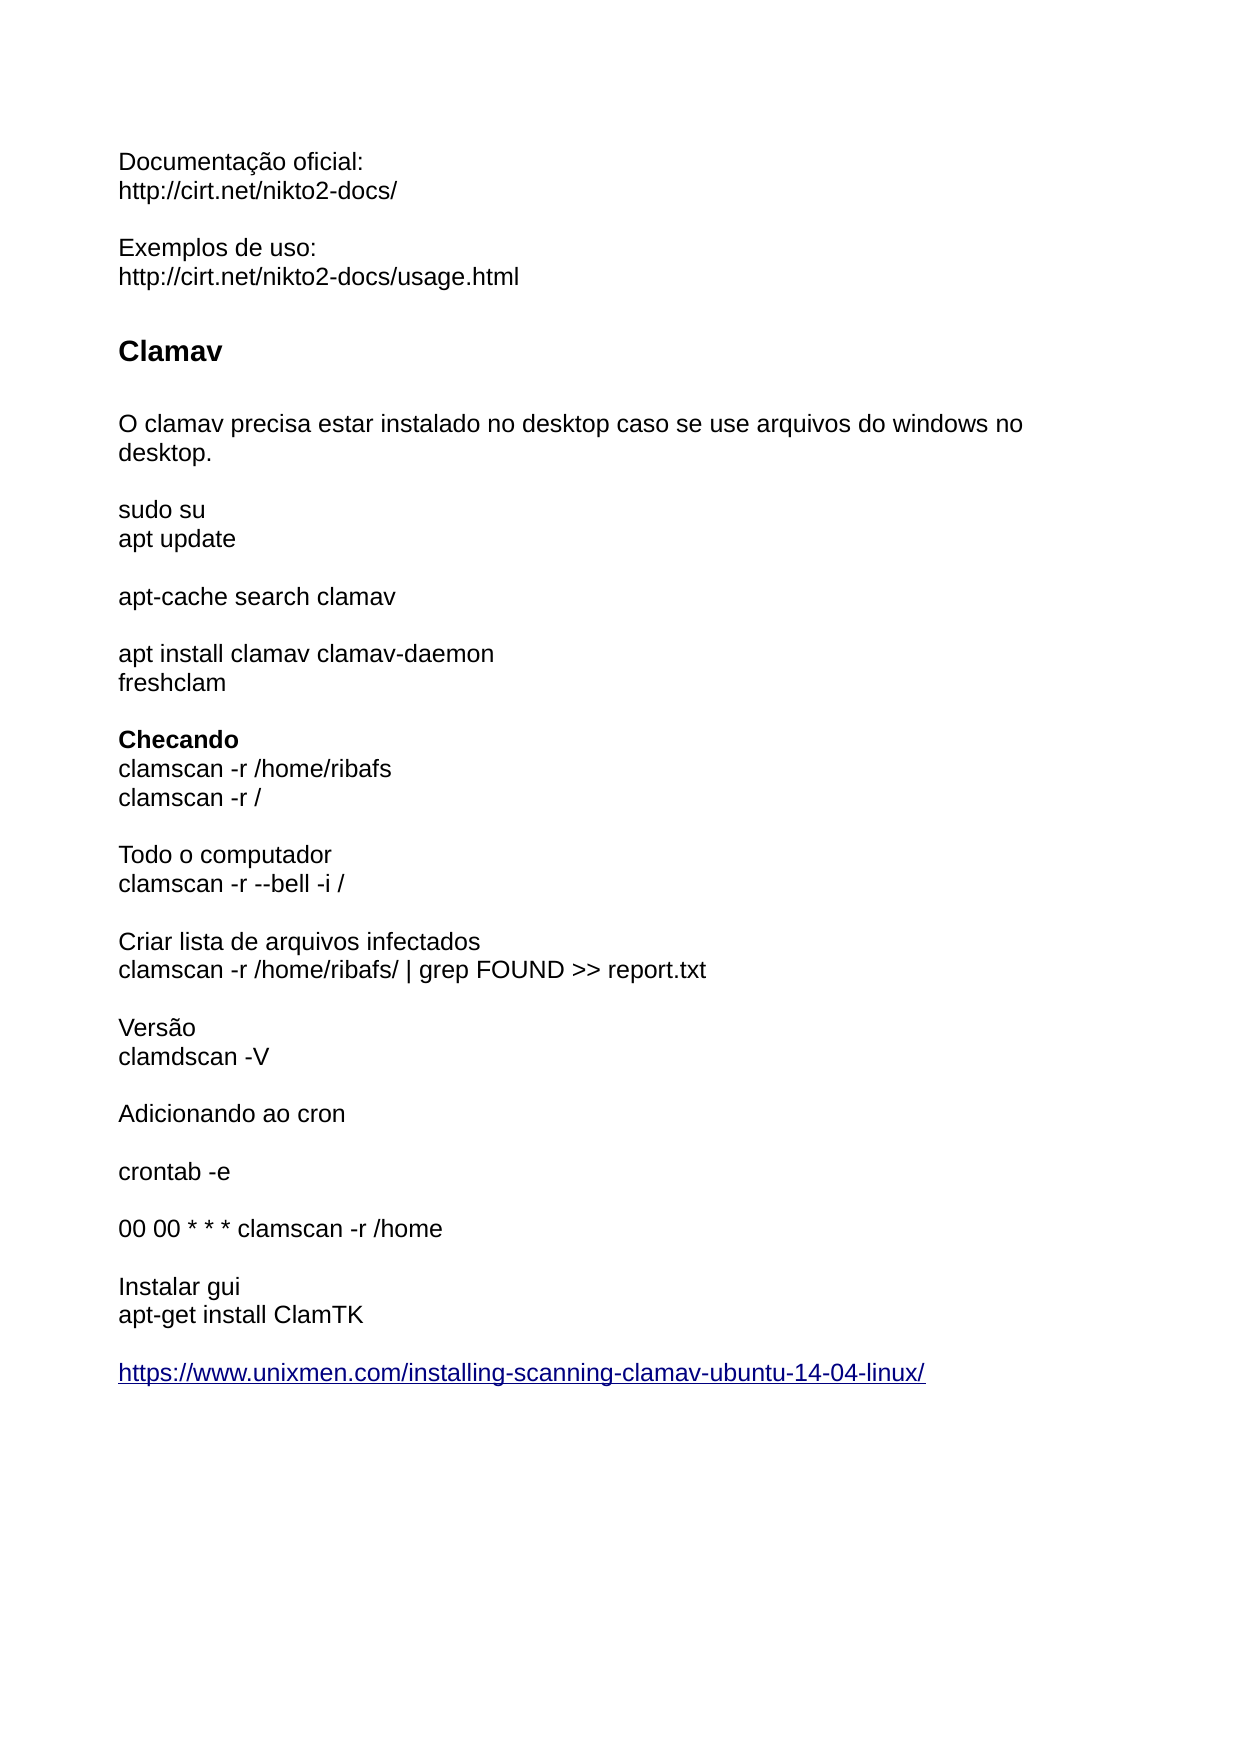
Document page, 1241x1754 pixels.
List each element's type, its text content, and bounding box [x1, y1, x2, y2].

text Exemplos de uso: [118, 233, 1122, 262]
text apt-cache search clamav [118, 581, 1122, 610]
text Todo o computador [118, 840, 1122, 869]
text Documentação oficial: [118, 147, 1122, 176]
text sudo su [118, 495, 1122, 524]
text Versão [118, 1013, 1122, 1041]
text Criar lista de arquivos infectados [118, 926, 1122, 955]
text clamscan -r --bell -i / [118, 869, 1122, 898]
text freshclam [118, 668, 1122, 696]
text Checando [118, 725, 1122, 754]
subtitle Clamav [118, 334, 1122, 368]
text Adicionando ao cron [118, 1099, 1122, 1128]
text apt-get install ClamTK [118, 1300, 1122, 1329]
text crontab -e [118, 1156, 1122, 1185]
text 00 00 * * * clamscan -r /home [118, 1214, 1122, 1243]
text http://cirt.net/nikto2-docs/ [118, 176, 1122, 204]
text https://www.unixmen.com/installing-scanning-clamav-ubuntu-14-04-linux/ [118, 1358, 1122, 1386]
text Instalar gui [118, 1271, 1122, 1300]
text O clamav precisa estar instalado no desktop caso se use arquivos do windows no desktop. [118, 409, 1122, 466]
text clamscan -r /home/ribafs/ | grep FOUND >> report.txt [118, 955, 1122, 984]
text http://cirt.net/nikto2-docs/usage.html [118, 262, 1122, 291]
text clamscan -r /home/ribafs [118, 754, 1122, 783]
text apt update [118, 524, 1122, 553]
text apt install clamav clamav-daemon [118, 639, 1122, 668]
text clamscan -r / [118, 783, 1122, 811]
text clamdscan -V [118, 1041, 1122, 1070]
